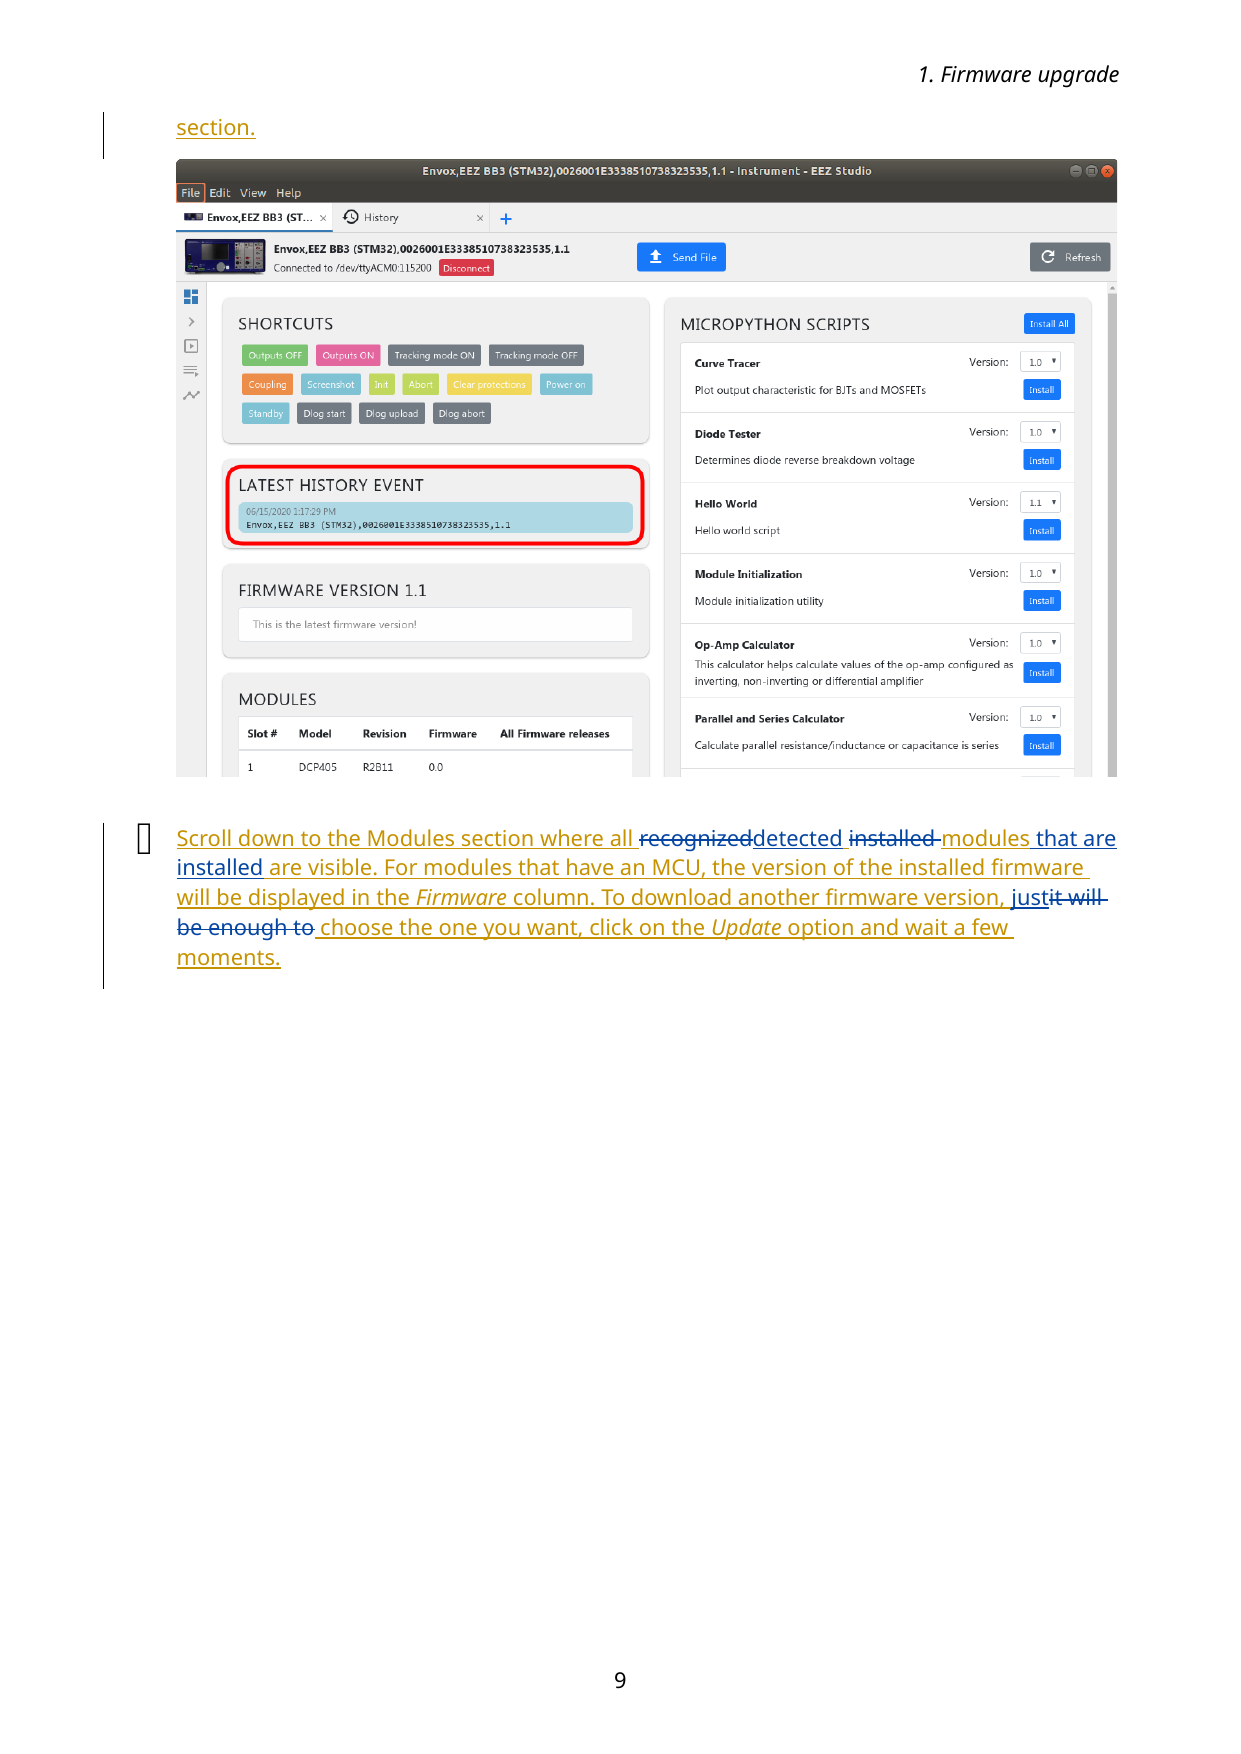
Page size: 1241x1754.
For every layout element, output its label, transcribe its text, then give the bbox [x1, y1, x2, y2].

picture [176, 159, 1118, 777]
table_header Scroll down to the Modules section where all detected modules that are installed are visible. For modules that have an MCU, the version of the installed firmware will be displayed in the Firmware column. To download another firmware version, just choose the one you want, click on the Update option and wait a few moments. [171, 817, 1123, 994]
table_cell [118, 107, 171, 800]
table_header  [118, 817, 171, 994]
table_cell section. [171, 107, 1123, 800]
